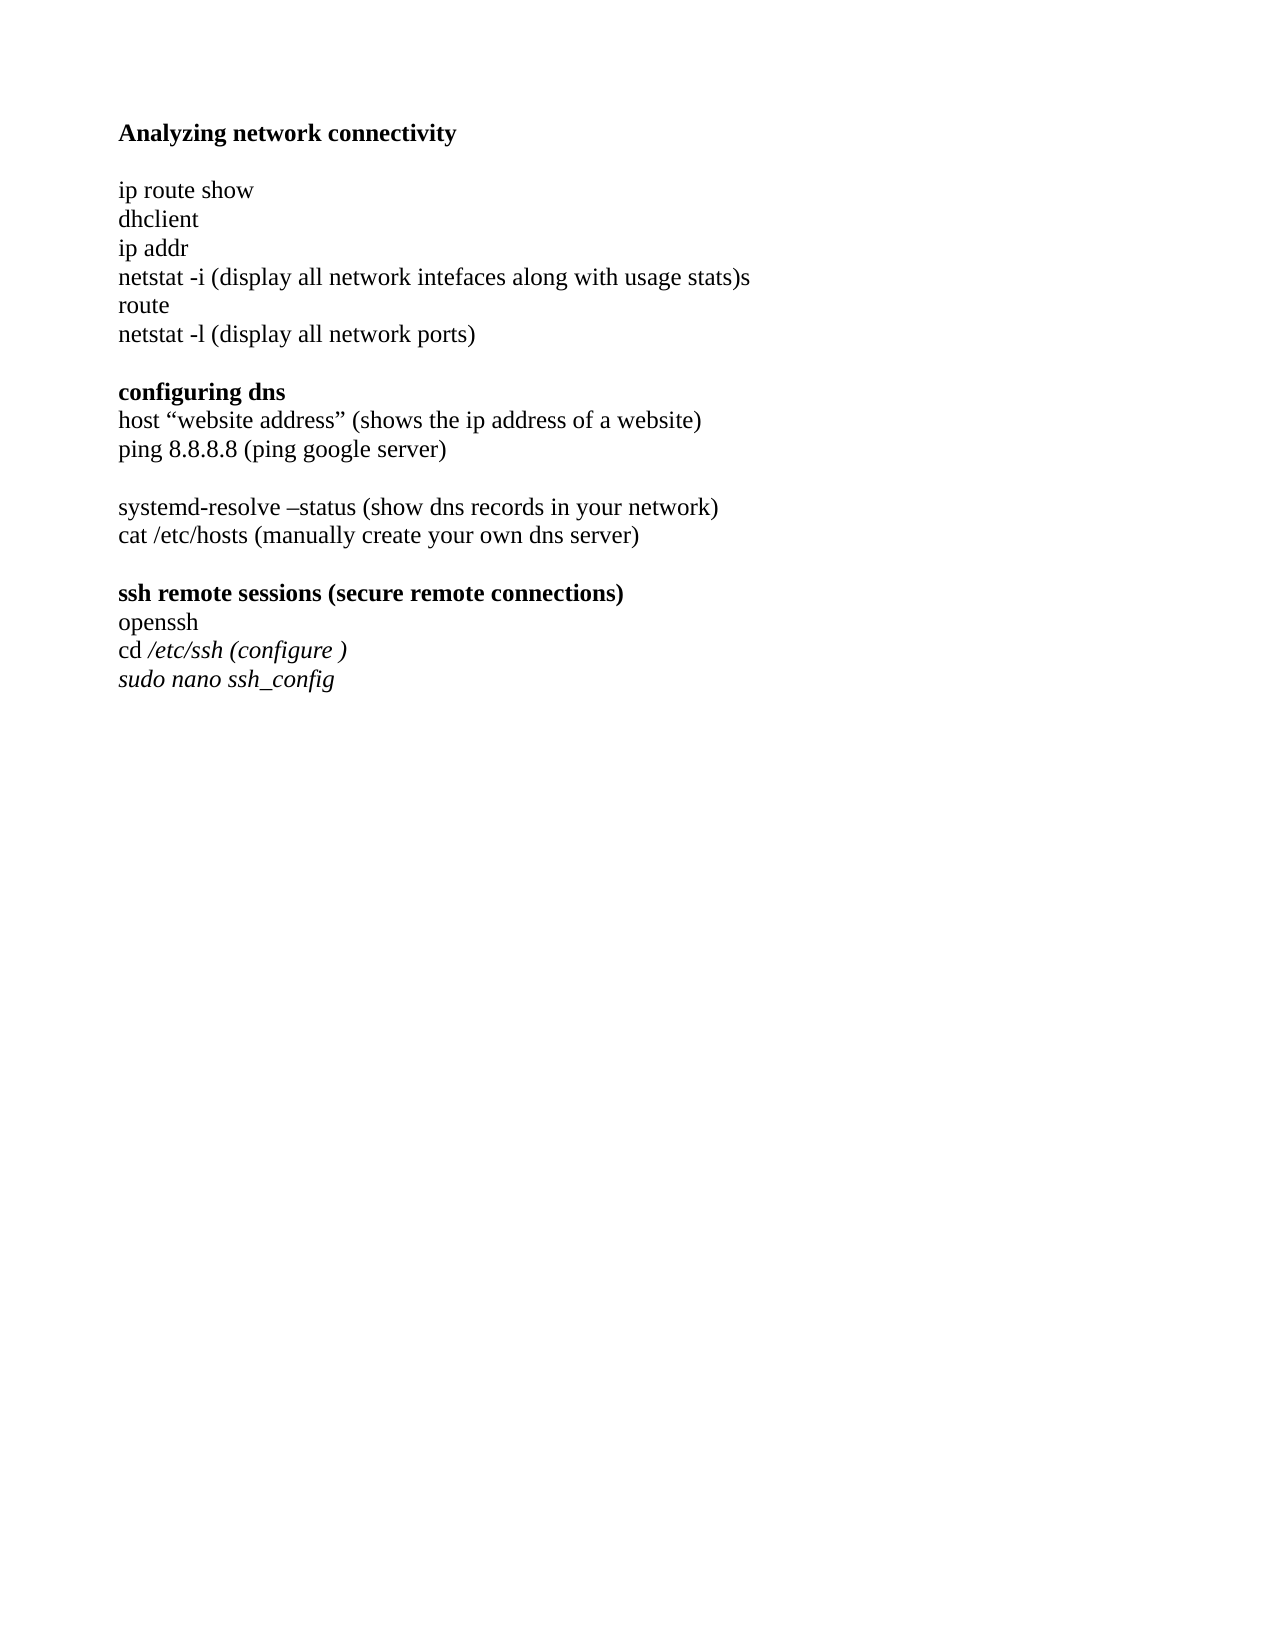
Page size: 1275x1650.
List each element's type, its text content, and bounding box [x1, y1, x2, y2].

text host “website address” (shows the ip address of a website) [118, 406, 1157, 434]
text cd /etc/ssh (configure ) [118, 636, 1157, 664]
text cat /etc/hosts (manually create your own dns server) [118, 521, 1157, 549]
text route [118, 291, 1157, 319]
text Analyzing network connectivity [118, 118, 1157, 147]
text configuring dns [118, 377, 1157, 406]
text ip addr [118, 233, 1157, 262]
text netstat -i (display all network intefaces along with usage stats)s [118, 262, 1157, 291]
text ssh remote sessions (secure remote connections) [118, 578, 1157, 607]
text systemd-resolve –status (show dns records in your network) [118, 492, 1157, 521]
text ping 8.8.8.8 (ping google server) [118, 434, 1157, 463]
text sudo nano ssh_config [118, 664, 1157, 693]
text openssh [118, 607, 1157, 636]
text dhclient [118, 204, 1157, 233]
text ip route show [118, 176, 1157, 204]
text netstat -l (display all network ports) [118, 319, 1157, 348]
